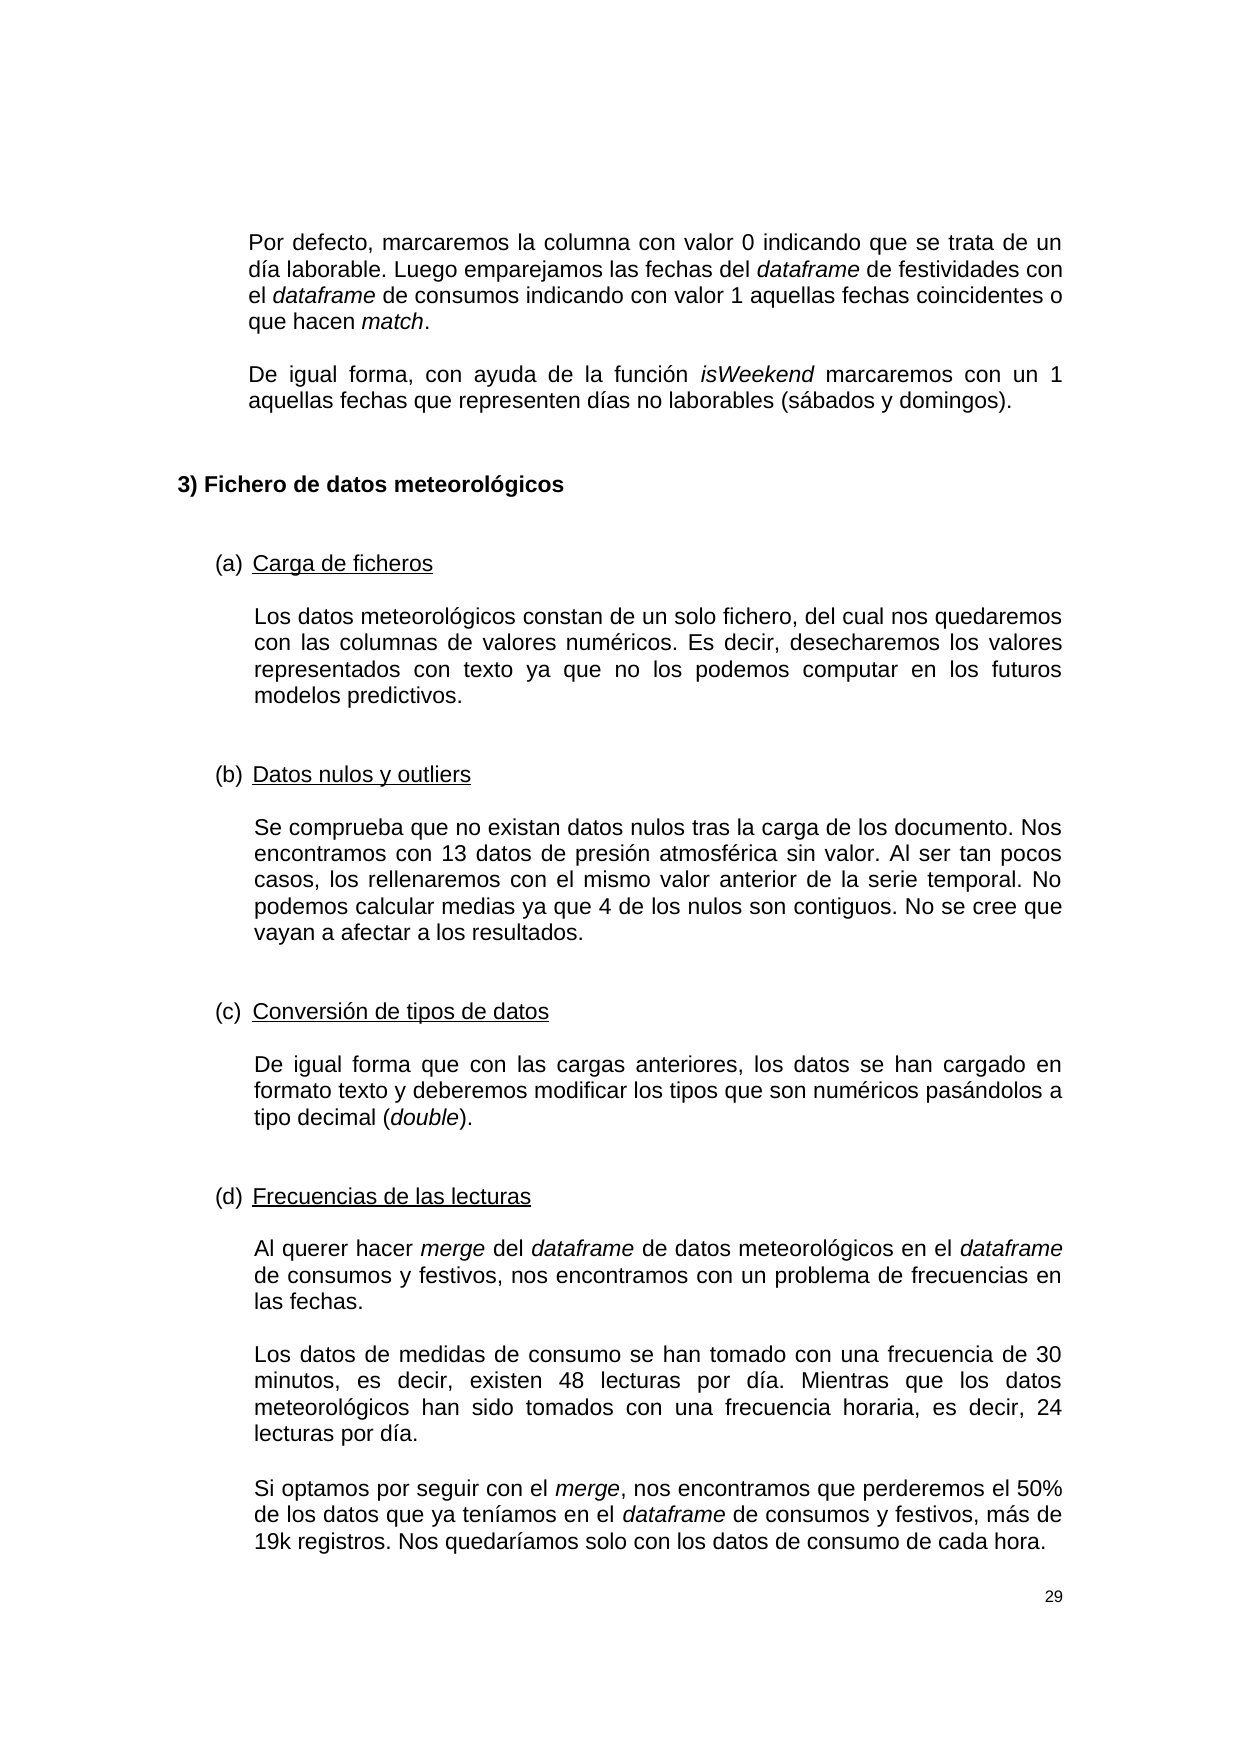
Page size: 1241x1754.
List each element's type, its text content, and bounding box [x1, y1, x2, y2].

text Al querer hacer merge del dataframe de datos meteorológicos en el dataframe de consumos y festivos, nos encontramos con un problema de frecuencias en las fechas. [254, 1235, 1063, 1314]
text 3) Fichero de datos meteorológicos [177, 471, 1063, 497]
text Si optamos por seguir con el merge, nos encontramos que perderemos el 50% de los datos que ya teníamos en el dataframe de consumos y festivos, más de 19k registros. Nos quedaríamos solo con los datos de consumo de cada hora. [254, 1475, 1063, 1554]
list Carga de ficheros [215, 550, 1063, 577]
text Los datos meteorológicos constan de un solo fichero, del cual nos quedaremos con las columnas de valores numéricos. Es decir, desecharemos los valores representados con texto ya que no los podemos computar en los futuros modelos predictivos. [254, 603, 1063, 708]
list Datos nulos y outliers [215, 761, 1063, 787]
list Frecuencias de las lecturas [215, 1183, 1063, 1209]
text Se comprueba que no existan datos nulos tras la carga de los documento. Nos encontramos con 13 datos de presión atmosférica sin valor. Al ser tan pocos casos, los rellenaremos con el mismo valor anterior de la serie temporal. No podemos calcular medias ya que 4 de los nulos son contiguos. No se cree que vayan a afectar a los resultados. [254, 814, 1063, 946]
text De igual forma que con las cargas anteriores, los datos se han cargado en formato texto y deberemos modificar los tipos que son numéricos pasándolos a tipo decimal (double). [254, 1051, 1063, 1130]
text De igual forma, con ayuda de la función isWeekend marcaremos con un 1 aquellas fechas que representen días no laborables (sábados y domingos). [248, 361, 1063, 414]
text Los datos de medidas de consumo se han tomado con una frecuencia de 30 minutos, es decir, existen 48 lecturas por día. Mientras que los datos meteorológicos han sido tomados con una frecuencia horaria, es decir, 24 lecturas por día. [254, 1341, 1063, 1446]
text Por defecto, marcaremos la columna con valor 0 indicando que se trata de un día laborable. Luego emparejamos las fechas del dataframe de festividades con el dataframe de consumos indicando con valor 1 aquellas fechas coincidentes o que hacen match. [248, 229, 1063, 334]
list Conversión de tipos de datos [215, 998, 1063, 1024]
